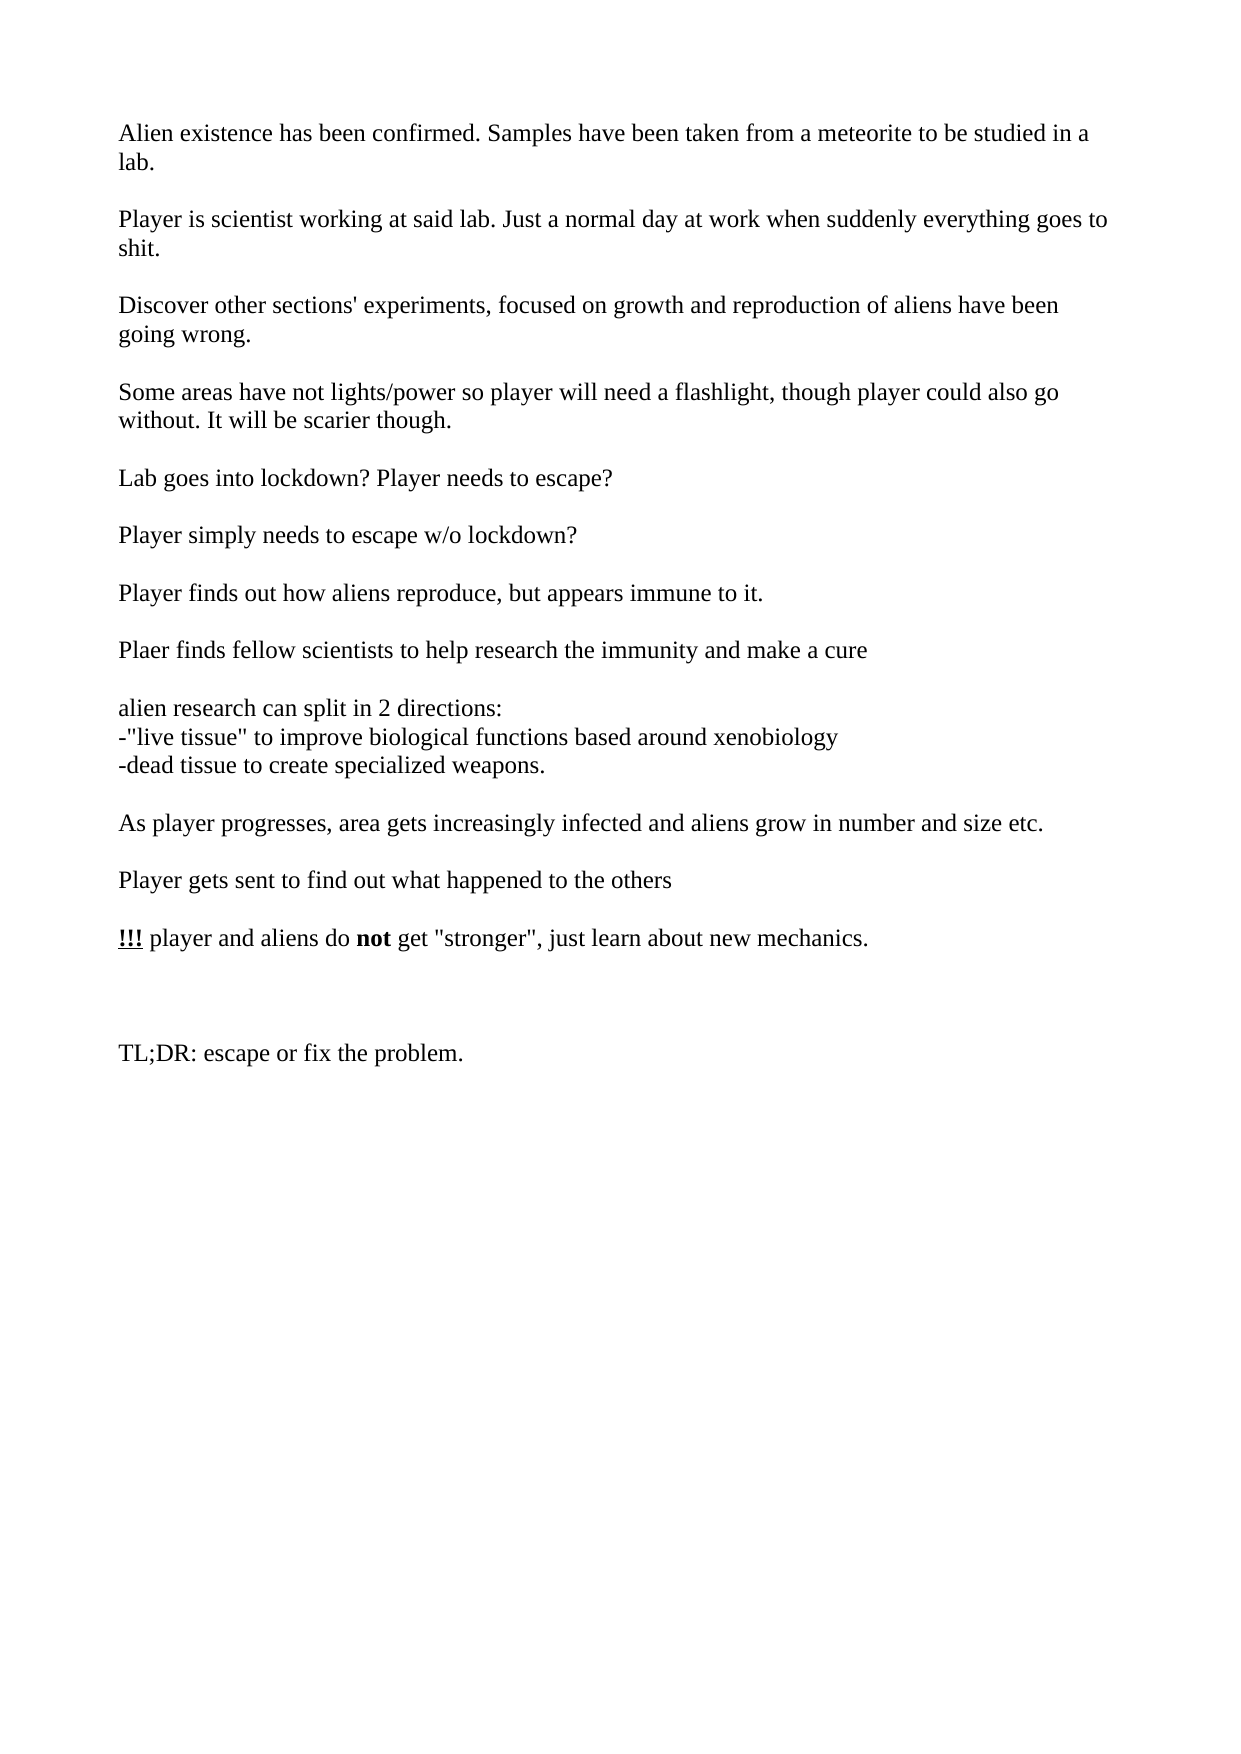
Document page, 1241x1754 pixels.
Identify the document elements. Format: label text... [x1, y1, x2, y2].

text alien research can split in 2 directions: [118, 693, 1122, 722]
text Player simply needs to escape w/o lockdown? [118, 521, 1122, 549]
text TL;DR: escape or fix the problem. [118, 1038, 1122, 1067]
text -"live tissue" to improve biological functions based around xenobiology [118, 722, 1122, 751]
text Discover other sections' experiments, focused on growth and reproduction of aliens have been going wrong. [118, 291, 1122, 348]
text Alien existence has been confirmed. Samples have been taken from a meteorite to be studied in a lab. [118, 118, 1122, 176]
text Some areas have not lights/power so player will need a flashlight, though player could also go without. It will be scarier though. [118, 377, 1122, 434]
text Player gets sent to find out what happened to the others [118, 866, 1122, 894]
text As player progresses, area gets increasingly infected and aliens grow in number and size etc. [118, 808, 1122, 837]
text Player is scientist working at said lab. Just a normal day at work when suddenly everything goes to shit. [118, 204, 1122, 262]
text -dead tissue to create specialized weapons. [118, 751, 1122, 779]
text Plaer finds fellow scientists to help research the immunity and make a cure [118, 636, 1122, 664]
text Lab goes into lockdown? Player needs to escape? [118, 463, 1122, 492]
text Player finds out how aliens reproduce, but appears immune to it. [118, 578, 1122, 607]
text !!! player and aliens do not get "stronger", just learn about new mechanics. [118, 923, 1122, 952]
